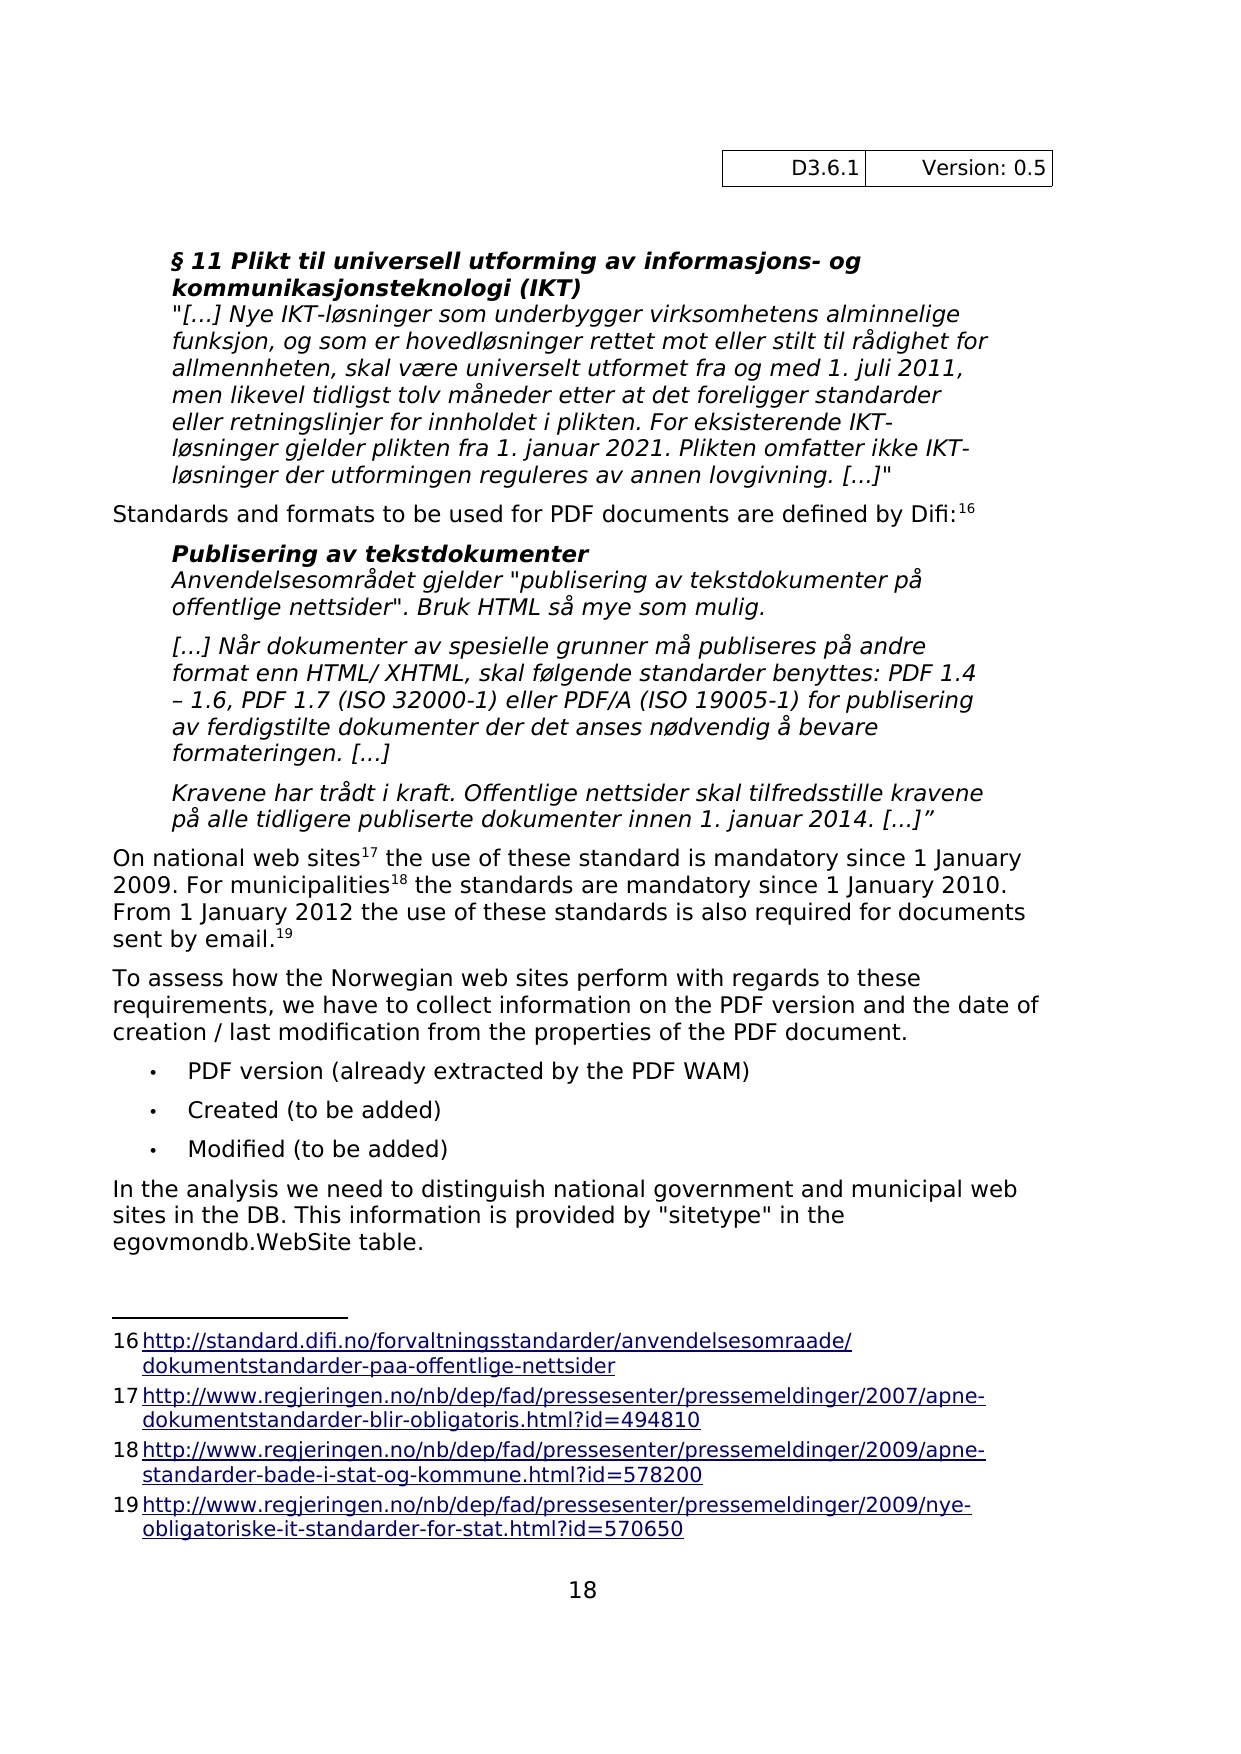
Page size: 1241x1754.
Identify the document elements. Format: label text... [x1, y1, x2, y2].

text [...] Når dokumenter av spesielle grunner må publiseres på andre format enn HTML/ XHTML, skal følgende standarder benyttes: PDF 1.4 – 1.6, PDF 1.7 (ISO 32000-1) eller PDF/A (ISO 19005-1) for publisering av ferdigstilte dokumenter der det anses nødvendig å bevare formateringen. [...] [172, 633, 993, 767]
list Modified (to be added) [150, 1137, 1053, 1163]
text § 11 Plikt til universell utforming av informasjons- og kommunikasjonsteknologi (IKT) "[...] Nye IKT-løsninger som underbygger virksomhetens alminnelige funksjon, og som er hovedløsninger rettet mot eller stilt til rådighet for allmennheten, skal være universelt utformet fra og med 1. juli 2011, men likevel tidligst tolv måneder etter at det foreligger standarder eller retningslinjer for innholdet i plikten. For eksisterende IKT-løsninger gjelder plikten fra 1. januar 2021. Plikten omfatter ikke IKT-løsninger der utformingen reguleres av annen lovgivning. [...]" [172, 248, 993, 489]
text To assess how the Norwegian web sites perform with regards to these requirements, we have to collect information on the PDF version and the date of creation / last modification from the properties of the PDF document. [112, 965, 1053, 1046]
text In the analysis we need to distinguish national government and municipal web sites in the DB. This information is provided by "sitetype" in the egovmondb.WebSite table. [112, 1176, 1053, 1256]
text Standards and formats to be used for PDF documents are defined by Difi: [112, 501, 1053, 528]
text http://www.regjeringen.no/nb/dep/fad/pressesenter/pressemeldinger/2009/nye-obligatoriske-it-standarder-for-stat.html?id=570650 [112, 1493, 1053, 1542]
text http://www.regjeringen.no/nb/dep/fad/pressesenter/pressemeldinger/2007/apne-dokumentstandarder-blir-obligatoris.html?id=494810 [112, 1384, 1053, 1433]
text On national web sites the use of these standard is mandatory since 1 January 2009. For municipalities the standards are mandatory since 1 January 2010. From 1 January 2012 the use of these standards is also required for documents sent by email. [112, 846, 1053, 953]
list Created (to be added) [150, 1097, 1053, 1124]
text Kravene har trådt i kraft. Offentlige nettsider skal tilfredsstille kravene på alle tidligere publiserte dokumenter innen 1. januar 2014. [...]” [172, 780, 993, 833]
text Publisering av tekstdokumenter Anvendelsesområdet gjelder "publisering av tekstdokumenter på offentlige nettsider". Bruk HTML så mye som mulig. [172, 541, 993, 621]
text http://www.regjeringen.no/nb/dep/fad/pressesenter/pressemeldinger/2009/apne-standarder-bade-i-stat-og-kommune.html?id=578200 [112, 1439, 1053, 1487]
list PDF version (already extracted by the PDF WAM) [150, 1058, 1053, 1085]
text http://standard.difi.no/forvaltningsstandarder/anvendelsesomraade/dokumentstandarder-paa-offentlige-nettsider [112, 1330, 1053, 1378]
